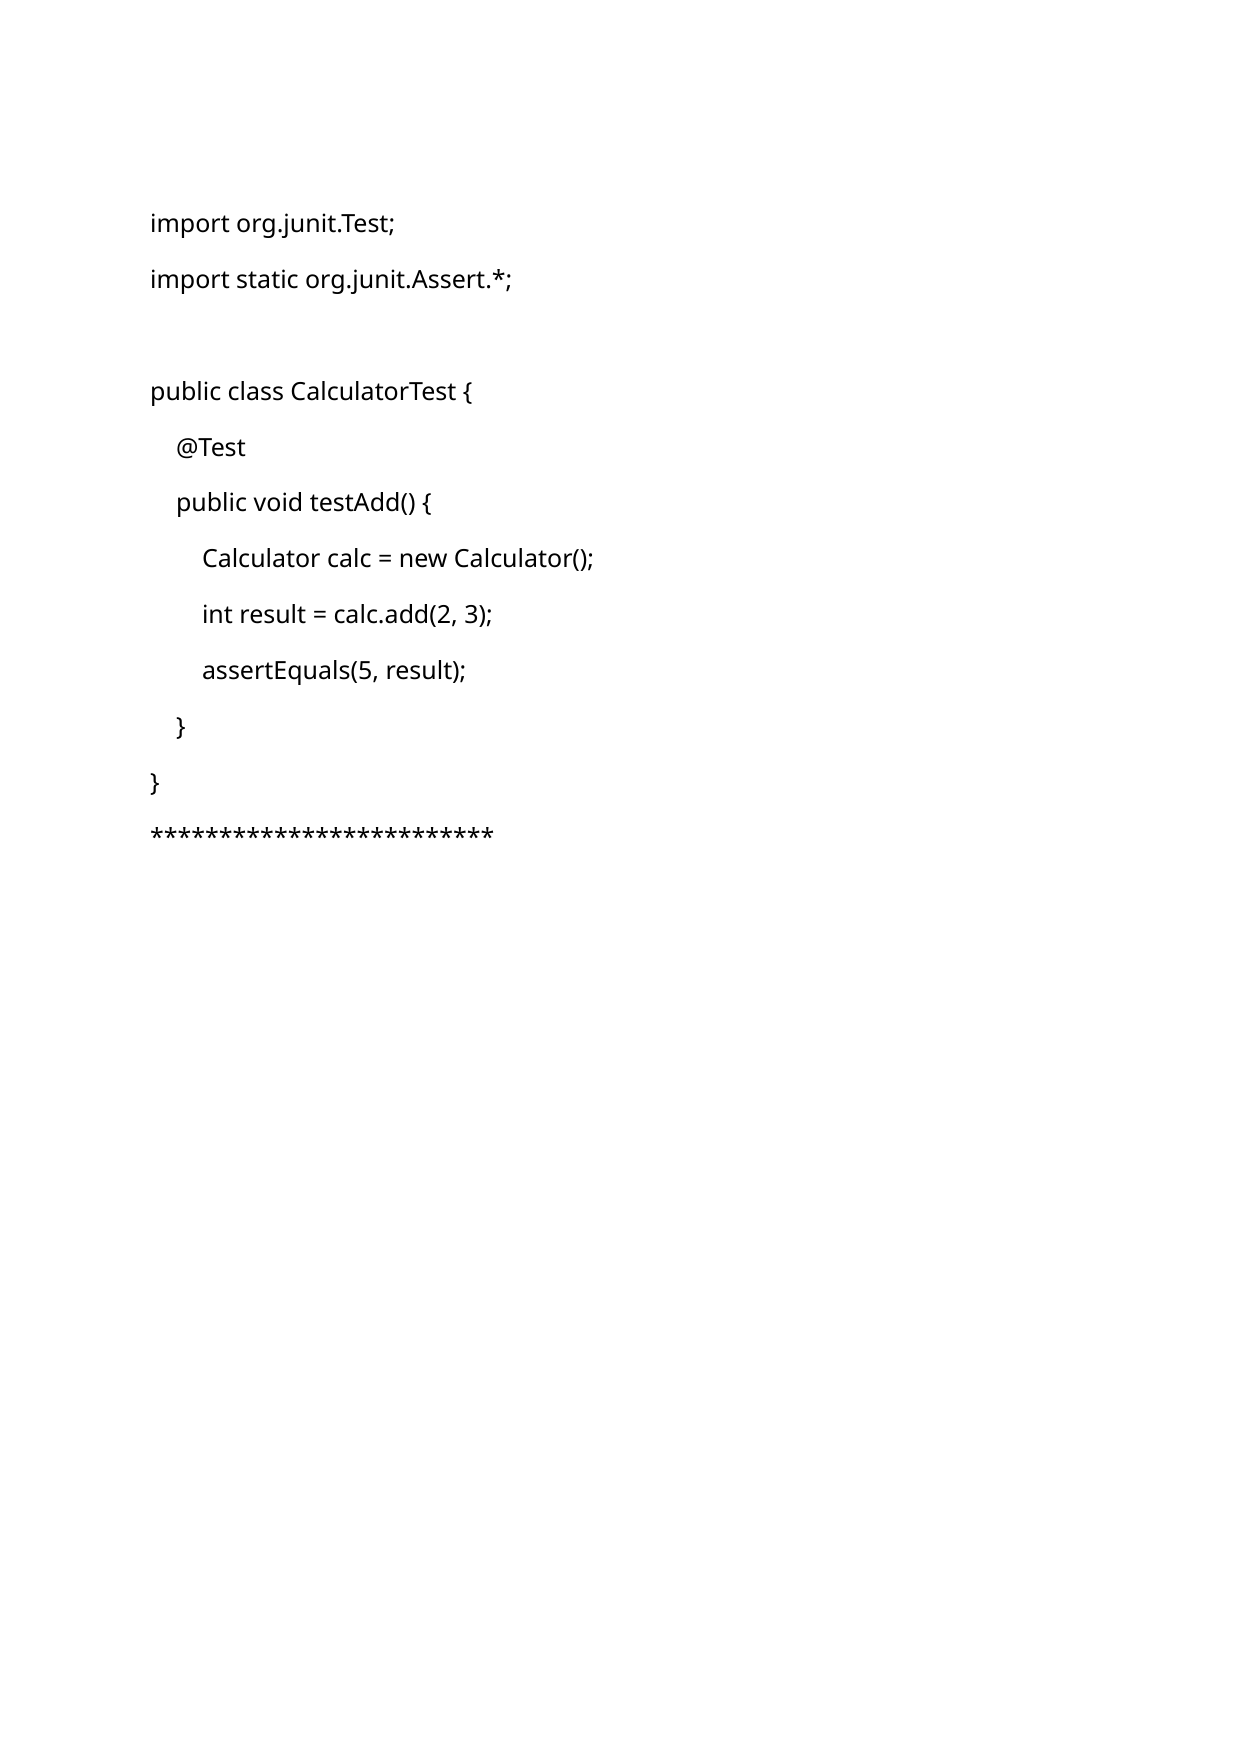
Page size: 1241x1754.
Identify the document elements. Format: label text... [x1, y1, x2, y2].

text import static org.junit.Assert.*; [150, 262, 1090, 296]
text } [150, 764, 1090, 798]
text Calculator calc = new Calculator(); [150, 541, 1090, 575]
text import org.junit.Test; [150, 206, 1090, 240]
text ************************* [150, 820, 1090, 854]
text @Test [150, 429, 1090, 463]
text assertEquals(5, result); [150, 652, 1090, 687]
text public class CalculatorTest { [150, 373, 1090, 407]
text } [150, 708, 1090, 742]
text public void testAdd() { [150, 485, 1090, 519]
text int result = calc.add(2, 3); [150, 597, 1090, 631]
